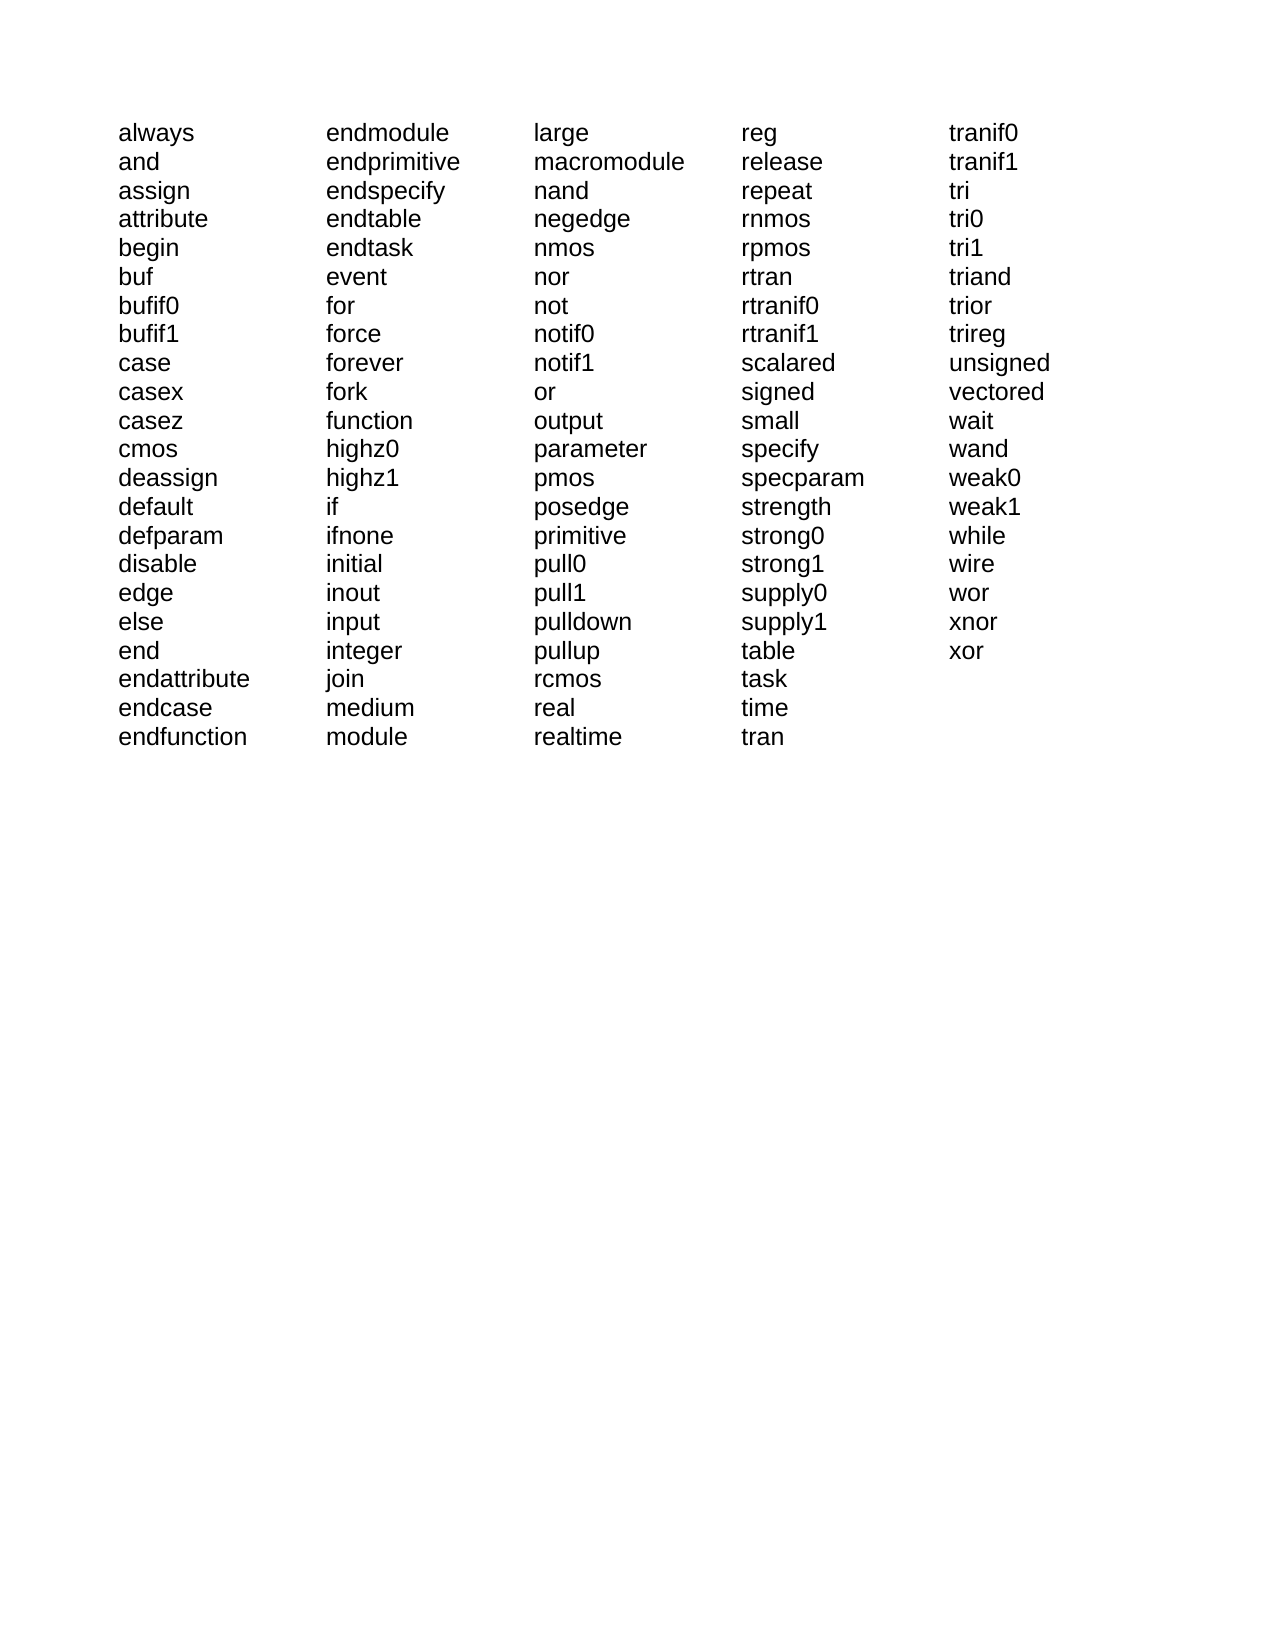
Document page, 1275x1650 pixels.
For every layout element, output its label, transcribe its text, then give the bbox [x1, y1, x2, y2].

text endmodule endprimitive endspecify endtable endtask event for force forever fork function highz0 highz1 if ifnone initial inout input integer join medium module [326, 118, 533, 751]
text always and assign attribute begin buf bufif0 bufif1 case casex casez cmos deassign default defparam disable edge else end endattribute endcase endfunction [118, 118, 326, 751]
text reg release repeat rnmos rpmos rtran rtranif0 rtranif1 scalared signed small specify specparam strength strong0 strong1 supply0 supply1 table task time tran [741, 118, 949, 751]
text tranif0 tranif1 tri tri0 tri1 triand trior trireg unsigned vectored wait wand weak0 weak1 while wire wor xnor xor [949, 118, 1157, 664]
text large macromodule nand negedge nmos nor not notif0 notif1 or output parameter pmos posedge primitive pull0 pull1 pulldown pullup rcmos real realtime [533, 118, 741, 751]
